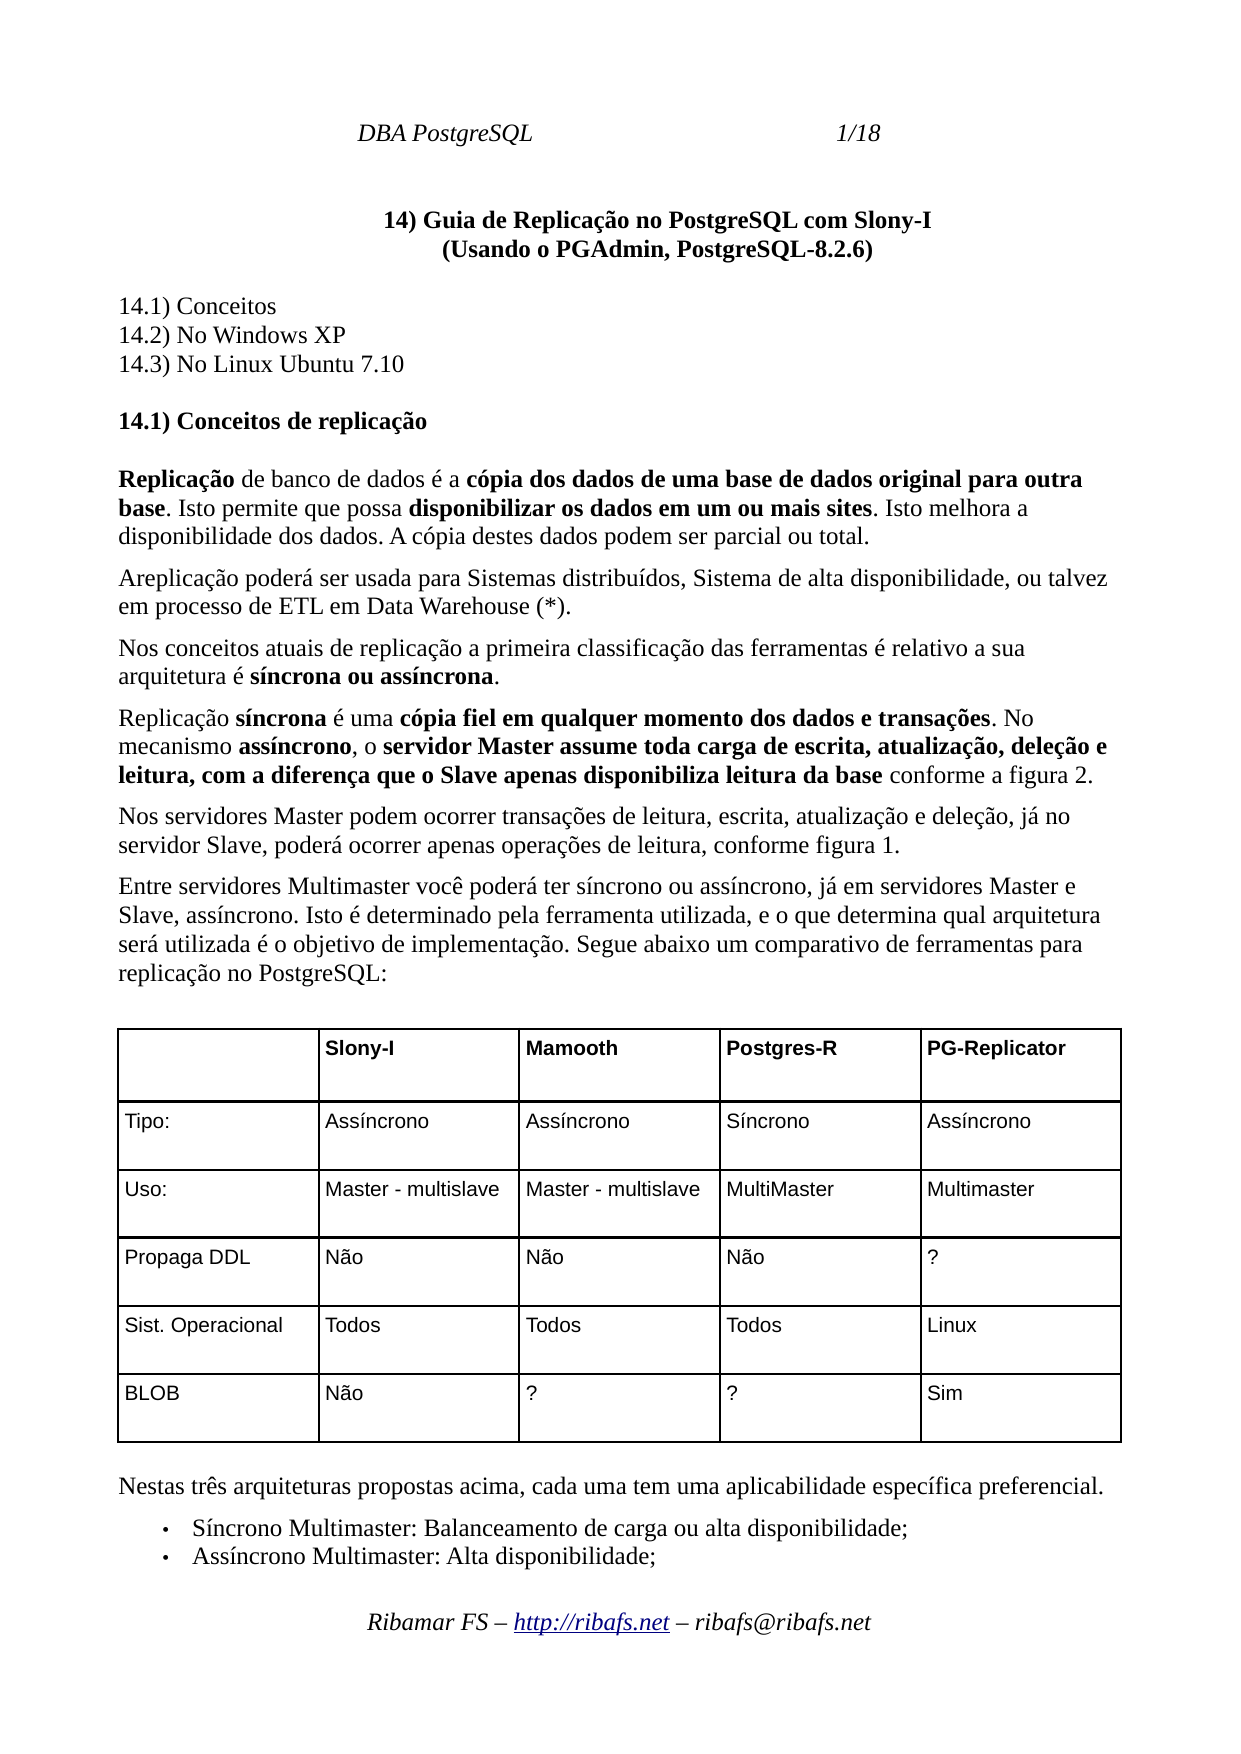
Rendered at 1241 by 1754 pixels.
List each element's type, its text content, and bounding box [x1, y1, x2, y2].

table_cell Não [721, 1239, 920, 1304]
text 14.1) Conceitos de replicação [118, 406, 1122, 435]
table_cell Assíncrono [320, 1103, 518, 1168]
list (Usando o PGAdmin, PostgreSQL-8.2.6) [156, 234, 1122, 263]
table_cell BLOB [119, 1375, 318, 1441]
table_header Mamooth [520, 1030, 719, 1100]
table_cell Não [520, 1239, 719, 1304]
text Nos conceitos atuais de replicação a primeira classificação das ferramentas é relativo a sua arquitetura é síncrona ou assíncrona. [118, 633, 1122, 690]
table_cell Não [320, 1375, 518, 1441]
text 14.2) No Windows XP [118, 320, 1122, 349]
text 14.3) No Linux Ubuntu 7.10 [118, 349, 1122, 378]
table_header PG-Replicator [922, 1030, 1120, 1100]
table_cell Linux [922, 1307, 1120, 1372]
table_cell Assíncrono [922, 1103, 1120, 1168]
table_cell Tipo: [119, 1103, 318, 1168]
text 14.1) Conceitos [118, 291, 1122, 320]
table_cell Propaga DDL [119, 1239, 318, 1304]
text Nestas três arquiteturas propostas acima, cada uma tem uma aplicabilidade específica preferencial. [118, 1443, 1122, 1500]
table_cell Todos [320, 1307, 518, 1372]
table_header Slony-I [320, 1030, 518, 1100]
table_cell Multimaster [922, 1171, 1120, 1236]
table_cell Master - multislave [520, 1171, 719, 1236]
table_cell Master - multislave [320, 1171, 518, 1236]
table_header [119, 1030, 318, 1100]
table_cell ? [520, 1375, 719, 1441]
list Assíncrono Multimaster: Alta disponibilidade; [162, 1541, 1122, 1570]
table_cell Uso: [119, 1171, 318, 1236]
table_cell Sist. Operacional [119, 1307, 318, 1372]
text Replicação de banco de dados é a cópia dos dados de uma base de dados original para outra base. Isto permite que possa disponibilizar os dados em um ou mais sites. Isto melhora a disponibilidade dos dados. A cópia destes dados podem ser parcial ou total. [118, 435, 1122, 550]
table_cell Todos [721, 1307, 920, 1372]
table_cell ? [721, 1375, 920, 1441]
table_cell Não [320, 1239, 518, 1304]
table_cell Todos [520, 1307, 719, 1372]
text Nos servidores Master podem ocorrer transações de leitura, escrita, atualização e deleção, já no servidor Slave, poderá ocorrer apenas operações de leitura, conforme figura 1. [118, 801, 1122, 859]
table_cell ? [922, 1239, 1120, 1304]
text Replicação síncrona é uma cópia fiel em qualquer momento dos dados e transações. No mecanismo assíncrono, o servidor Master assume toda carga de escrita, atualização, deleção e leitura, com a diferença que o Slave apenas disponibiliza leitura da base conforme a figura 2. [118, 703, 1122, 789]
table_cell Sim [922, 1375, 1120, 1441]
table_cell MultiMaster [721, 1171, 920, 1236]
text Areplicação poderá ser usada para Sistemas distribuídos, Sistema de alta disponibilidade, ou talvez em processo de ETL em Data Warehouse (*). [118, 563, 1122, 620]
text Entre servidores Multimaster você poderá ter síncrono ou assíncrono, já em servidores Master e Slave, assíncrono. Isto é determinado pela ferramenta utilizada, e o que determina qual arquitetura será utilizada é o objetivo de implementação. Segue abaixo um comparativo de ferramentas para replicação no PostgreSQL: [118, 871, 1122, 986]
table_cell Assíncrono [520, 1103, 719, 1168]
table_cell Síncrono [721, 1103, 920, 1168]
list 14) Guia de Replicação no PostgreSQL com Slony-I [156, 205, 1122, 234]
list Síncrono Multimaster: Balanceamento de carga ou alta disponibilidade; [162, 1513, 1122, 1541]
table_header Postgres-R [721, 1030, 920, 1100]
